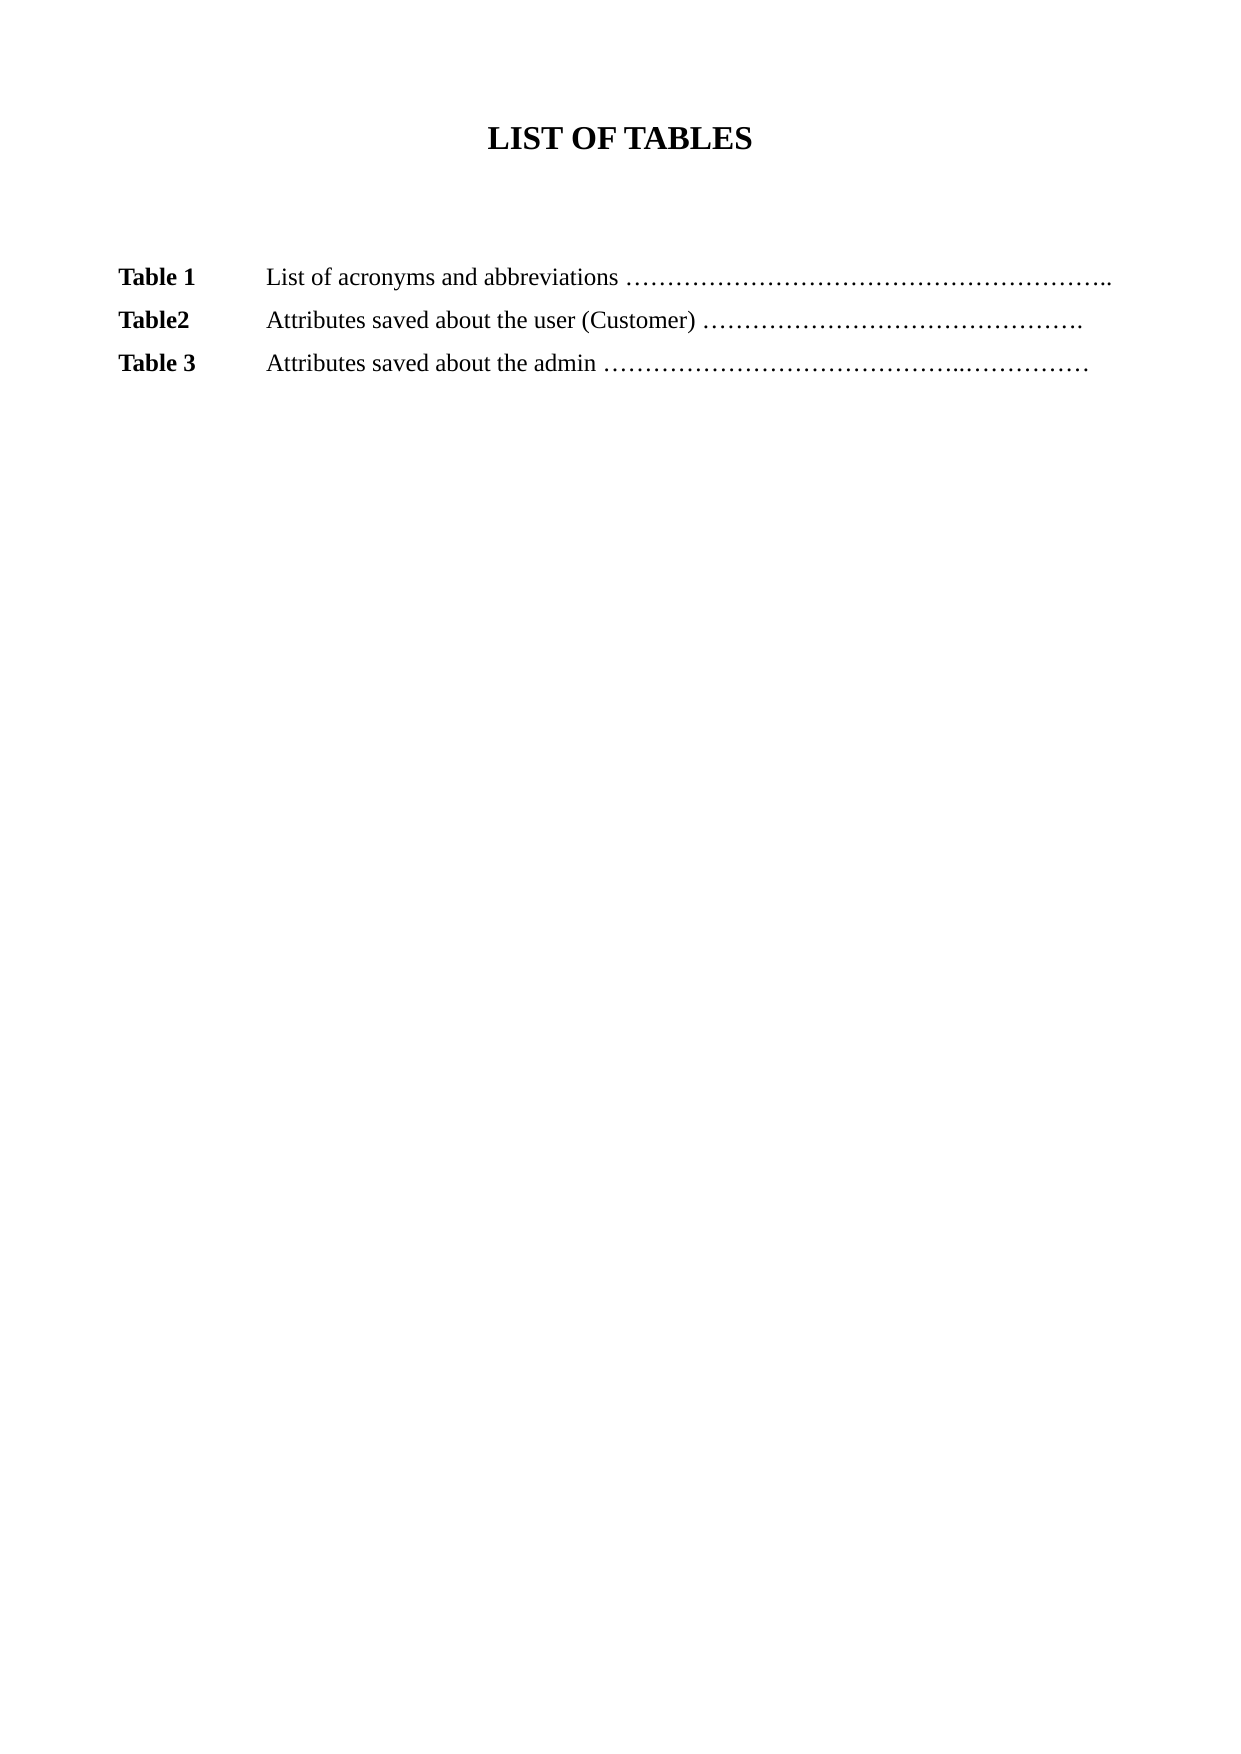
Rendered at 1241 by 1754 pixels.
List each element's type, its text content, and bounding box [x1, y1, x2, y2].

text Table2 Attributes saved about the user (Customer) ………………………………………. [118, 305, 1122, 334]
text Table 3 Attributes saved about the admin ……………………………………..…………… [118, 348, 1122, 377]
text LIST OF TABLES [118, 118, 1122, 156]
text Table 1 List of acronyms and abbreviations ………………………………………………….. [118, 262, 1122, 291]
